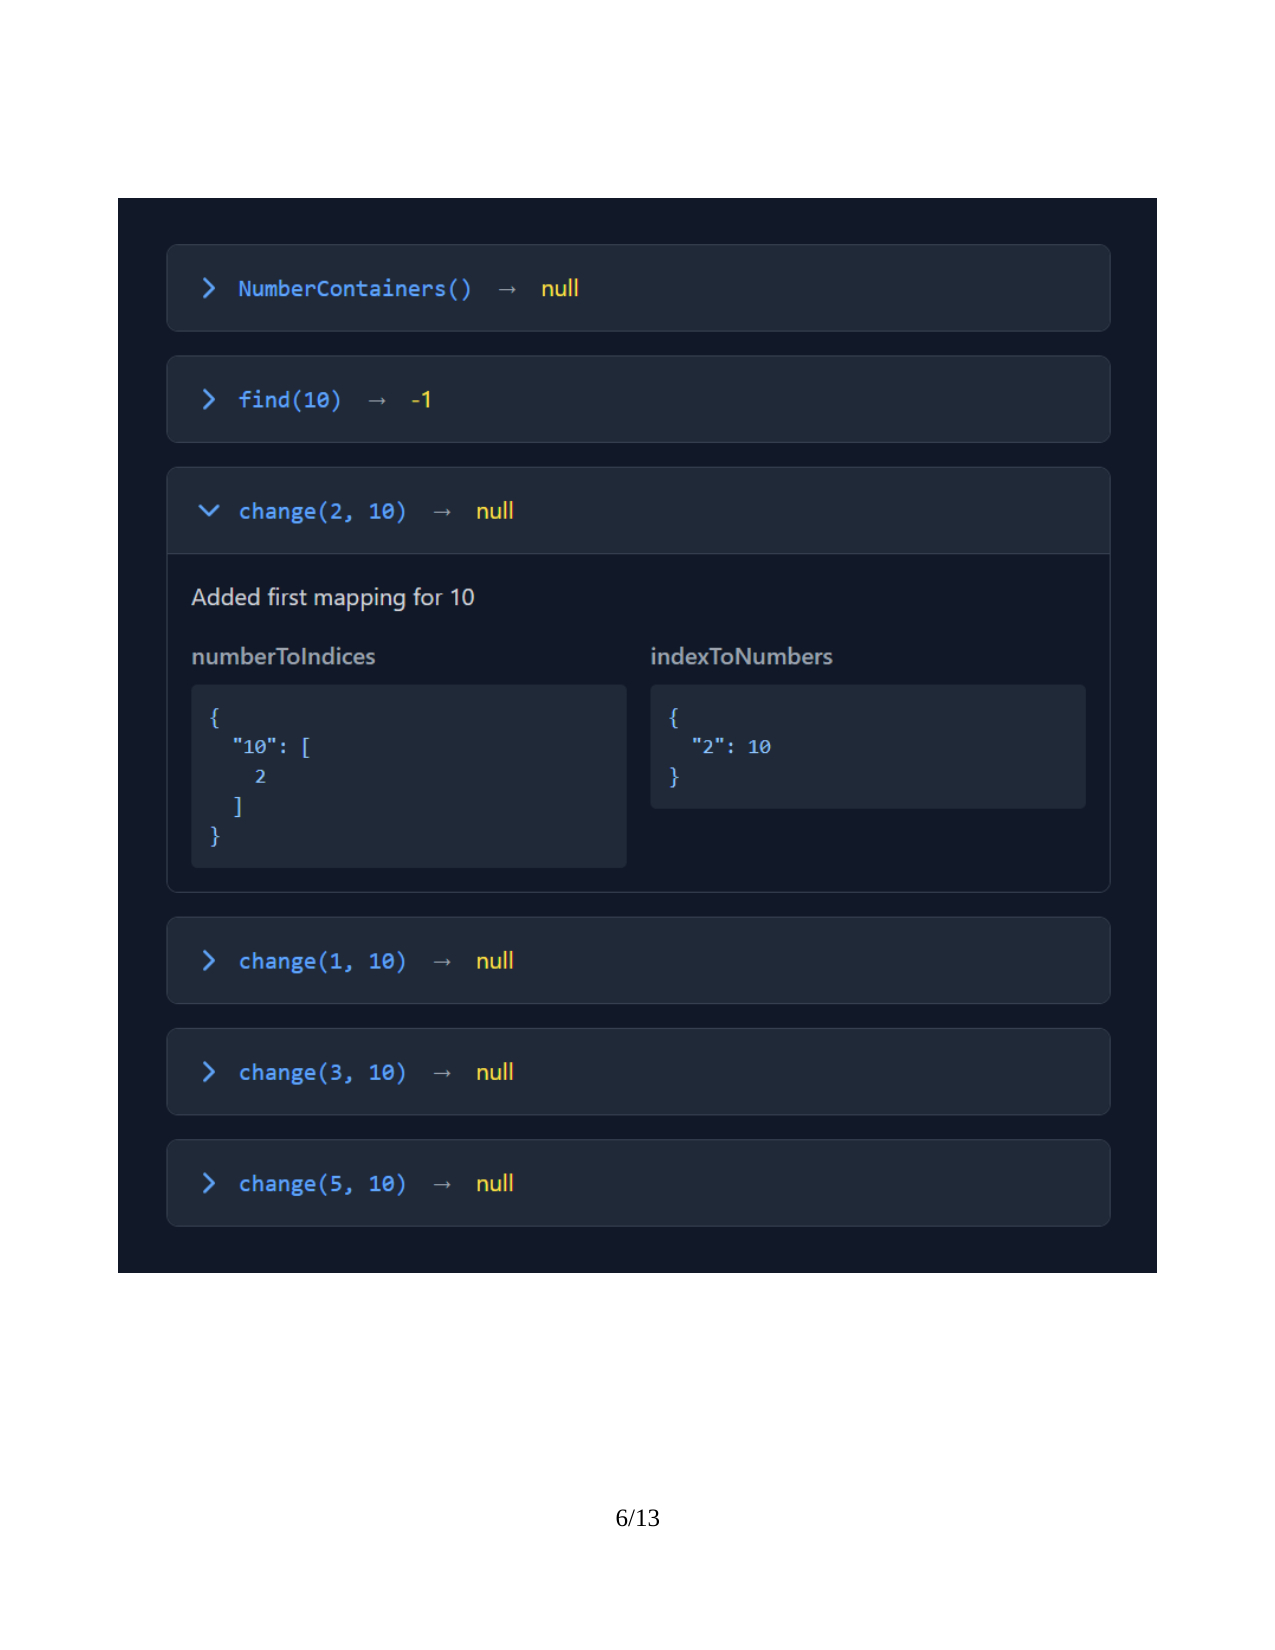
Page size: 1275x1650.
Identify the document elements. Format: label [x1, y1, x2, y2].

picture [118, 198, 1157, 1273]
